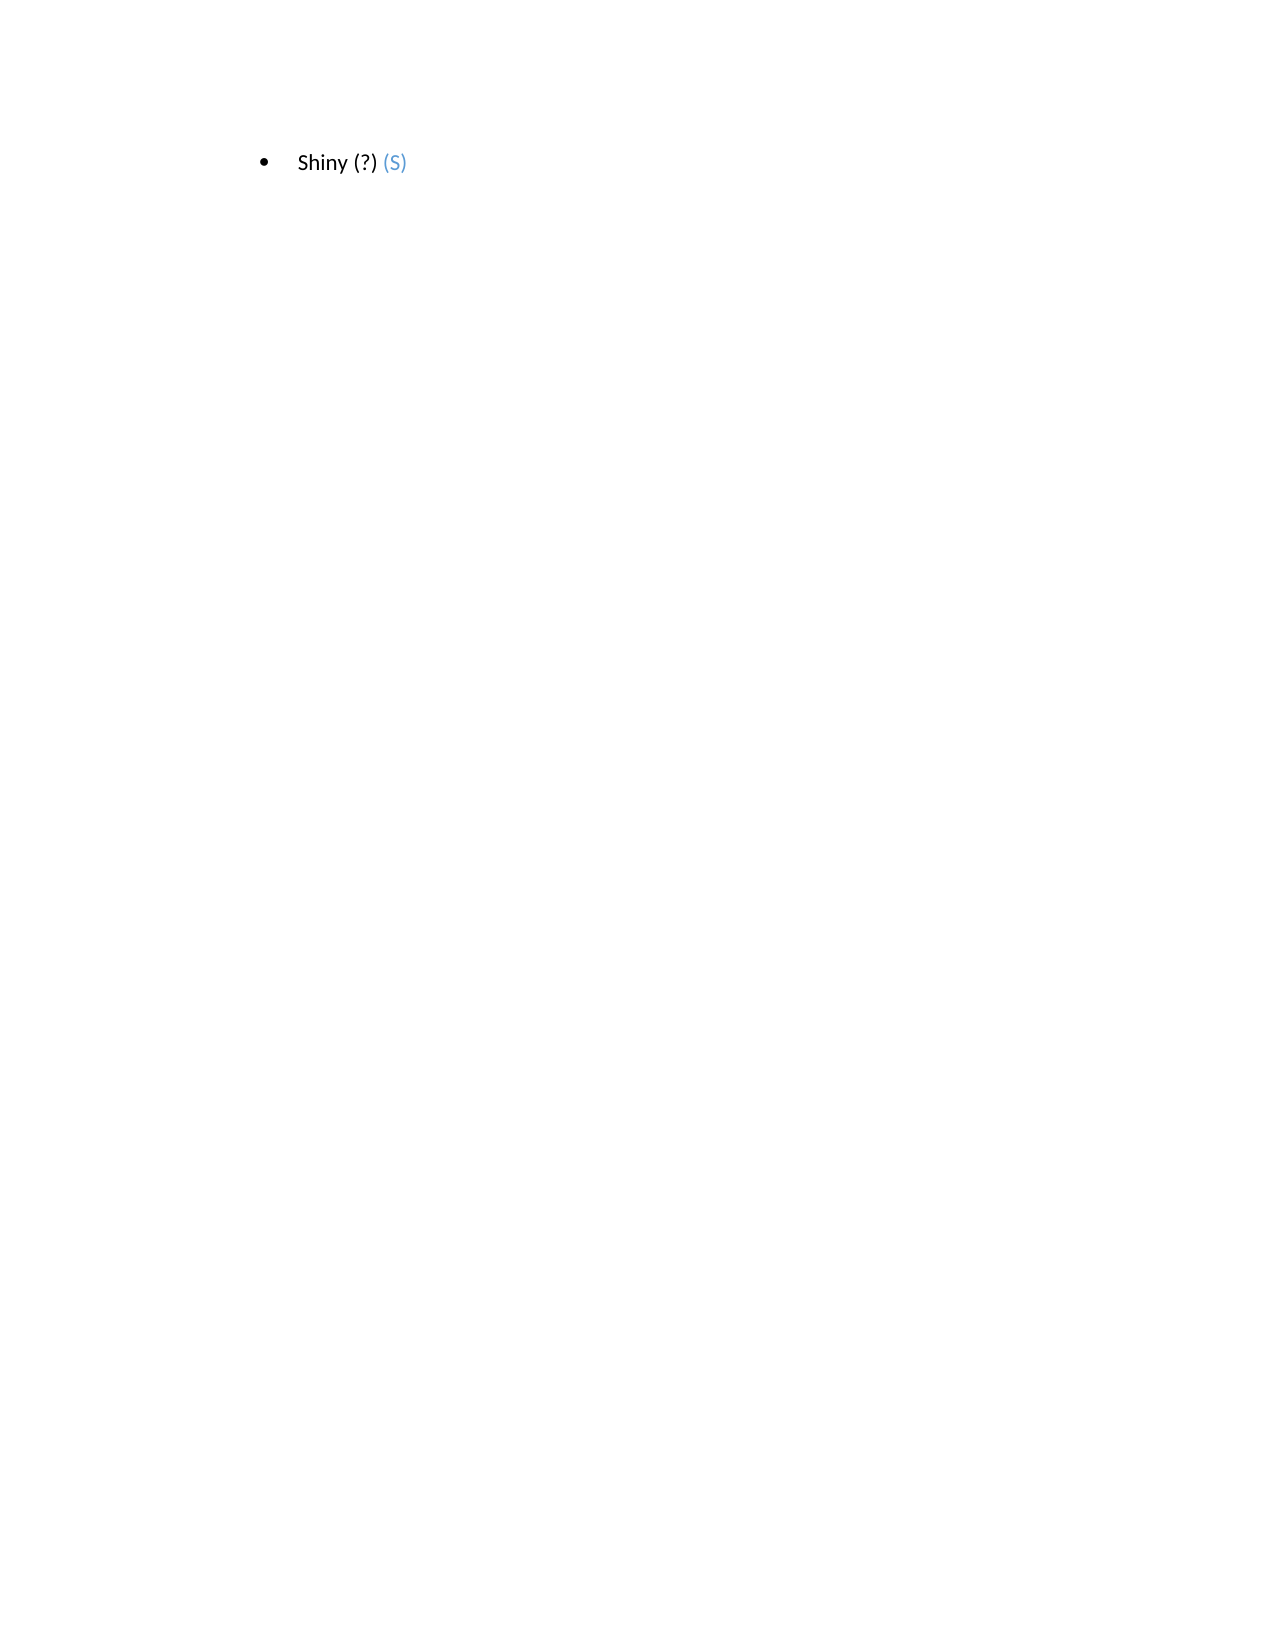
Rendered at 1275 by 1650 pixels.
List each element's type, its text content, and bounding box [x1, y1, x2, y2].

list Shiny (?) (S) [260, 148, 1127, 176]
